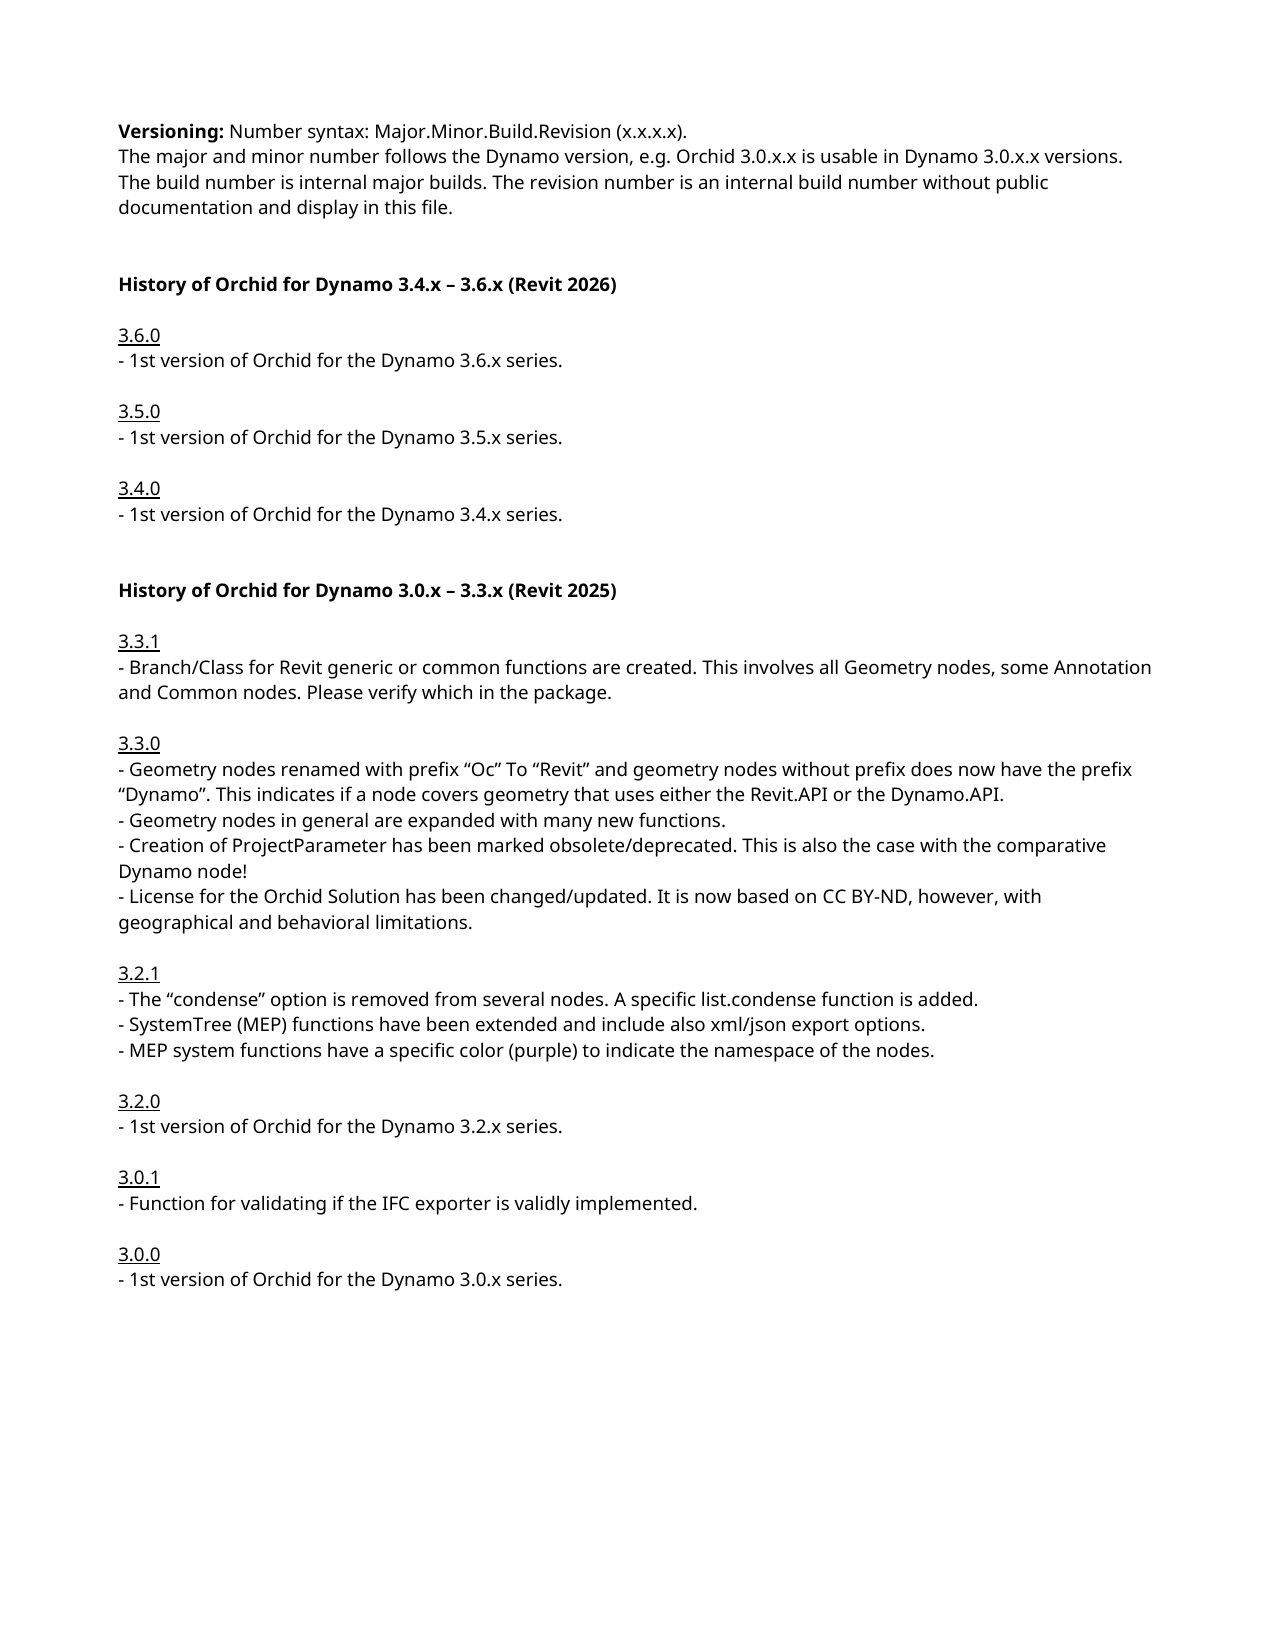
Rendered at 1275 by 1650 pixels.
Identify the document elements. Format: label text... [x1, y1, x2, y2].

text - 1st version of Orchid for the Dynamo 3.0.x series. [118, 1267, 1157, 1292]
text - SystemTree (MEP) functions have been extended and include also xml/json export options. [118, 1011, 1157, 1037]
text - Geometry nodes in general are expanded with many new functions. [118, 807, 1157, 833]
text - Function for validating if the IFC exporter is validly implemented. [118, 1190, 1157, 1216]
text 3.2.0 [118, 1088, 1157, 1113]
text 3.6.0 [118, 322, 1157, 348]
text History of Orchid for Dynamo 3.4.x – 3.6.x (Revit 2026) [118, 271, 1157, 297]
text Versioning: Number syntax: Major.Minor.Build.Revision (x.x.x.x). [118, 118, 1157, 144]
text - License for the Orchid Solution has been changed/updated. It is now based on CC BY-ND, however, with geographical and behavioral limitations. [118, 884, 1157, 935]
text - Geometry nodes renamed with prefix “Oc” To “Revit” and geometry nodes without prefix does now have the prefix “Dynamo”. This indicates if a node covers geometry that uses either the Revit.API or the Dynamo.API. [118, 756, 1157, 807]
text The major and minor number follows the Dynamo version, e.g. Orchid 3.0.x.x is usable in Dynamo 3.0.x.x versions. The build number is internal major builds. The revision number is an internal build number without public documentation and display in this file. [118, 144, 1157, 220]
text - 1st version of Orchid for the Dynamo 3.2.x series. [118, 1113, 1157, 1139]
text 3.0.1 [118, 1164, 1157, 1190]
text 3.0.0 [118, 1241, 1157, 1267]
text 3.4.0 [118, 475, 1157, 501]
text - Creation of ProjectParameter has been marked obsolete/deprecated. This is also the case with the comparative Dynamo node! [118, 833, 1157, 884]
text 3.2.1 [118, 960, 1157, 986]
text - 1st version of Orchid for the Dynamo 3.5.x series. [118, 424, 1157, 450]
text History of Orchid for Dynamo 3.0.x – 3.3.x (Revit 2025) [118, 577, 1157, 603]
text - MEP system functions have a specific color (purple) to indicate the namespace of the nodes. [118, 1037, 1157, 1062]
text - 1st version of Orchid for the Dynamo 3.4.x series. [118, 501, 1157, 526]
text - 1st version of Orchid for the Dynamo 3.6.x series. [118, 348, 1157, 373]
text 3.3.1 [118, 628, 1157, 654]
text 3.3.0 [118, 731, 1157, 756]
text - The “condense” option is removed from several nodes. A specific list.condense function is added. [118, 986, 1157, 1011]
text 3.5.0 [118, 399, 1157, 424]
text - Branch/Class for Revit generic or common functions are created. This involves all Geometry nodes, some Annotation and Common nodes. Please verify which in the package. [118, 654, 1157, 705]
